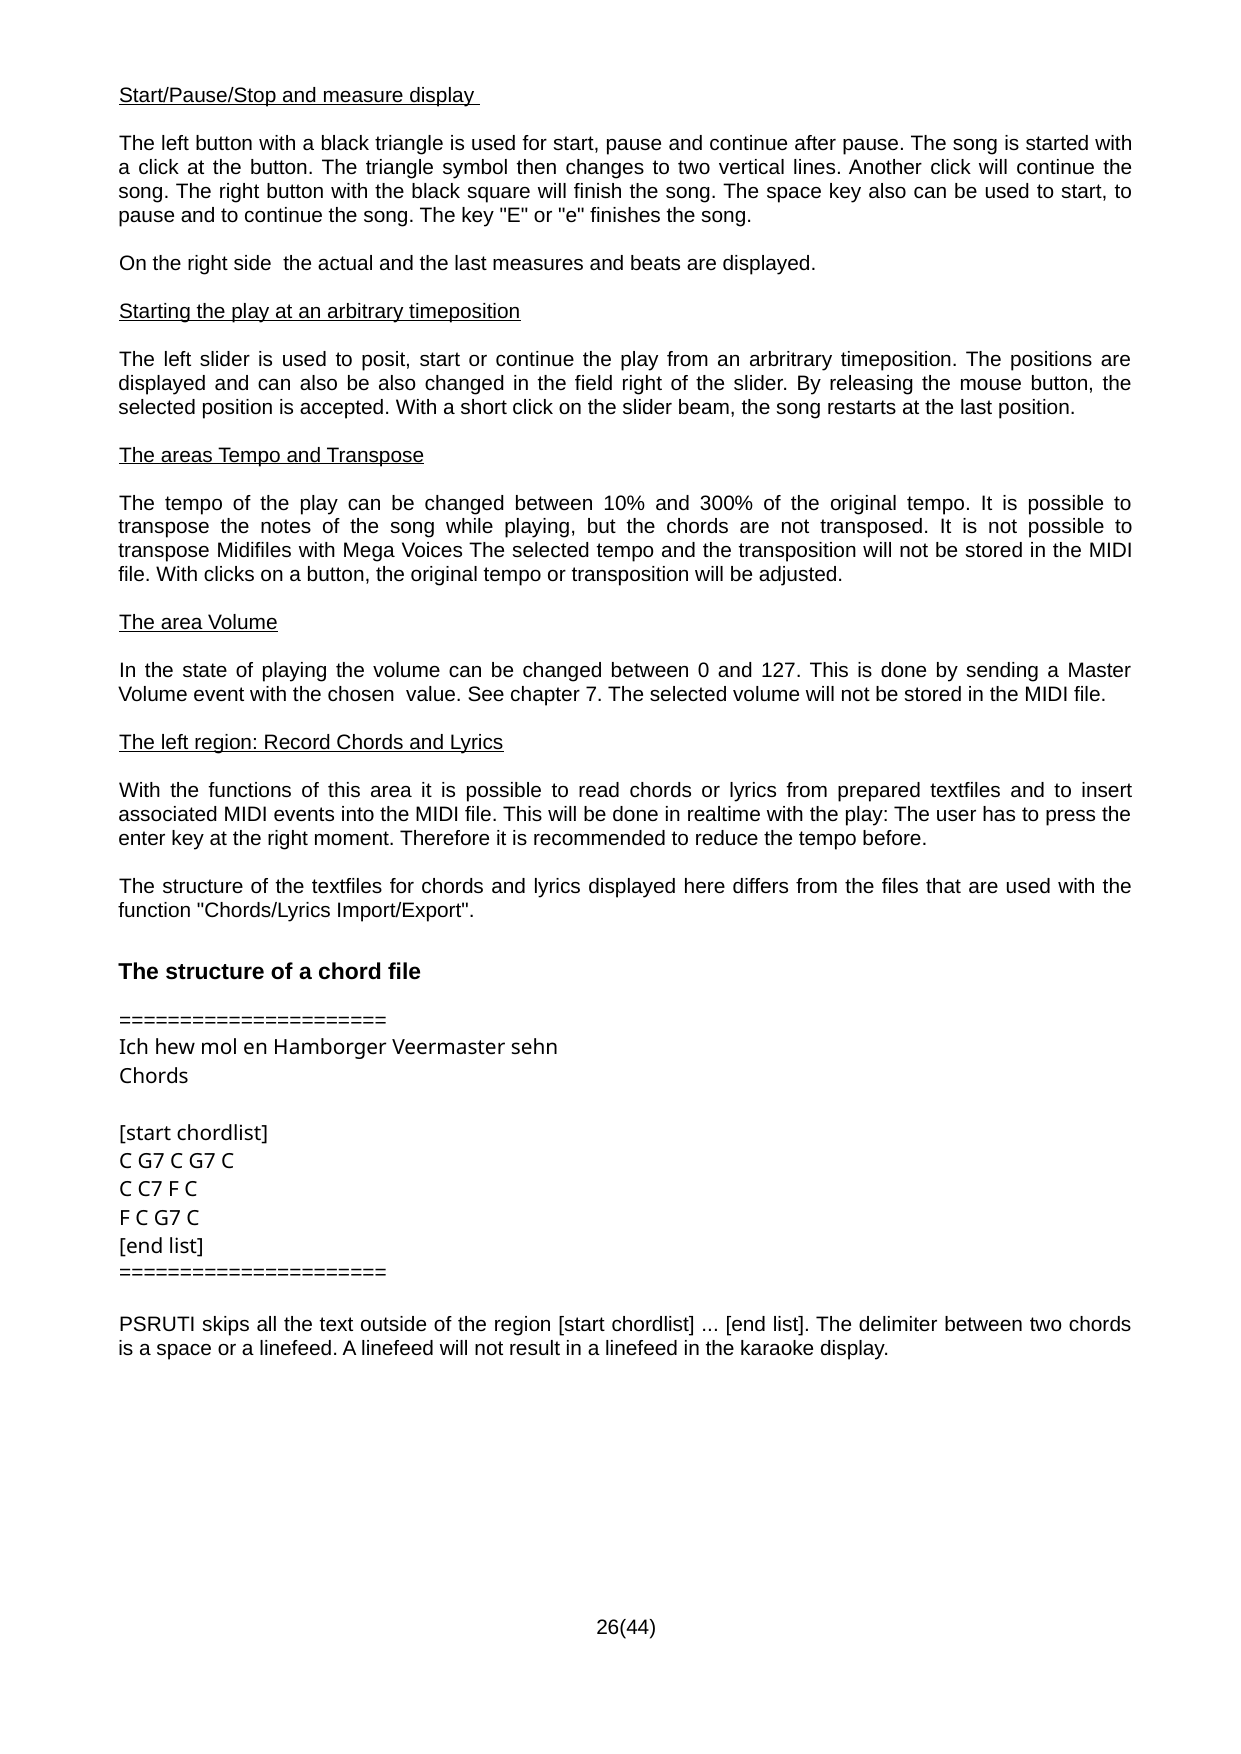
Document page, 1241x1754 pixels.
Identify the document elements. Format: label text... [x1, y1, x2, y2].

text C C7 F C [118, 1174, 1134, 1203]
text PSRUTI skips all the text outside of the region [start chordlist] ... [end list]. The delimiter between two chords is a space or a linefeed. A linefeed will not result in a linefeed in the karaoke display. [118, 1312, 1134, 1360]
text Chords [118, 1061, 1134, 1089]
text Starting the play at an arbitrary timeposition [118, 299, 1134, 323]
text The tempo of the play can be changed between 10% and 300% of the original tempo. It is possible to transpose the notes of the song while playing, but the chords are not transposed. It is not possible to transpose Midifiles with Mega Voices The selected tempo and the transposition will not be stored in the MIDI file. With clicks on a button, the original tempo or transposition will be adjusted. [118, 490, 1134, 586]
text The left slider is used to posit, start or continue the play from an arbritrary timeposition. The positions are displayed and can also be also changed in the field right of the slider. By releasing the mouse button, the selected position is accepted. With a short click on the slider beam, the song restarts at the last position. [118, 347, 1134, 418]
text The area Volume [118, 610, 1134, 634]
text Start/Pause/Stop and measure display [118, 83, 1134, 107]
text With the functions of this area it is possible to read chords or lyrics from prepared textfiles and to insert associated MIDI events into the MIDI file. This will be done in realtime with the play: The user has to press the enter key at the right moment. Therefore it is recommended to reduce the tempo before. [118, 778, 1134, 850]
text C G7 C G7 C [118, 1146, 1134, 1174]
text ====================== [118, 1260, 1134, 1284]
subtitle The structure of a chord file [118, 958, 1134, 984]
text ====================== [118, 1008, 1134, 1032]
text The left button with a black triangle is used for start, pause and continue after pause. The song is started with a click at the button. The triangle symbol then changes to two vertical lines. Another click will continue the song. The right button with the black square will finish the song. The space key also can be used to start, to pause and to continue the song. The key "E" or "e" finishes the song. [118, 131, 1134, 227]
text Ich hew mol en Hamborger Veermaster sehn [118, 1032, 1134, 1061]
text [start chordlist] [118, 1118, 1134, 1146]
text The left region: Record Chords and Lyrics [118, 730, 1134, 754]
text The structure of the textfiles for chords and lyrics displayed here differs from the files that are used with the function "Chords/Lyrics Import/Export". [118, 874, 1134, 922]
text [end list] [118, 1231, 1134, 1260]
text In the state of playing the volume can be changed between 0 and 127. This is done by sending a Master Volume event with the chosen value. See chapter 7. The selected volume will not be stored in the MIDI file. [118, 658, 1134, 706]
text The areas Tempo and Transpose [118, 442, 1134, 466]
text On the right side the actual and the last measures and beats are displayed. [118, 251, 1134, 275]
text F C G7 C [118, 1203, 1134, 1231]
